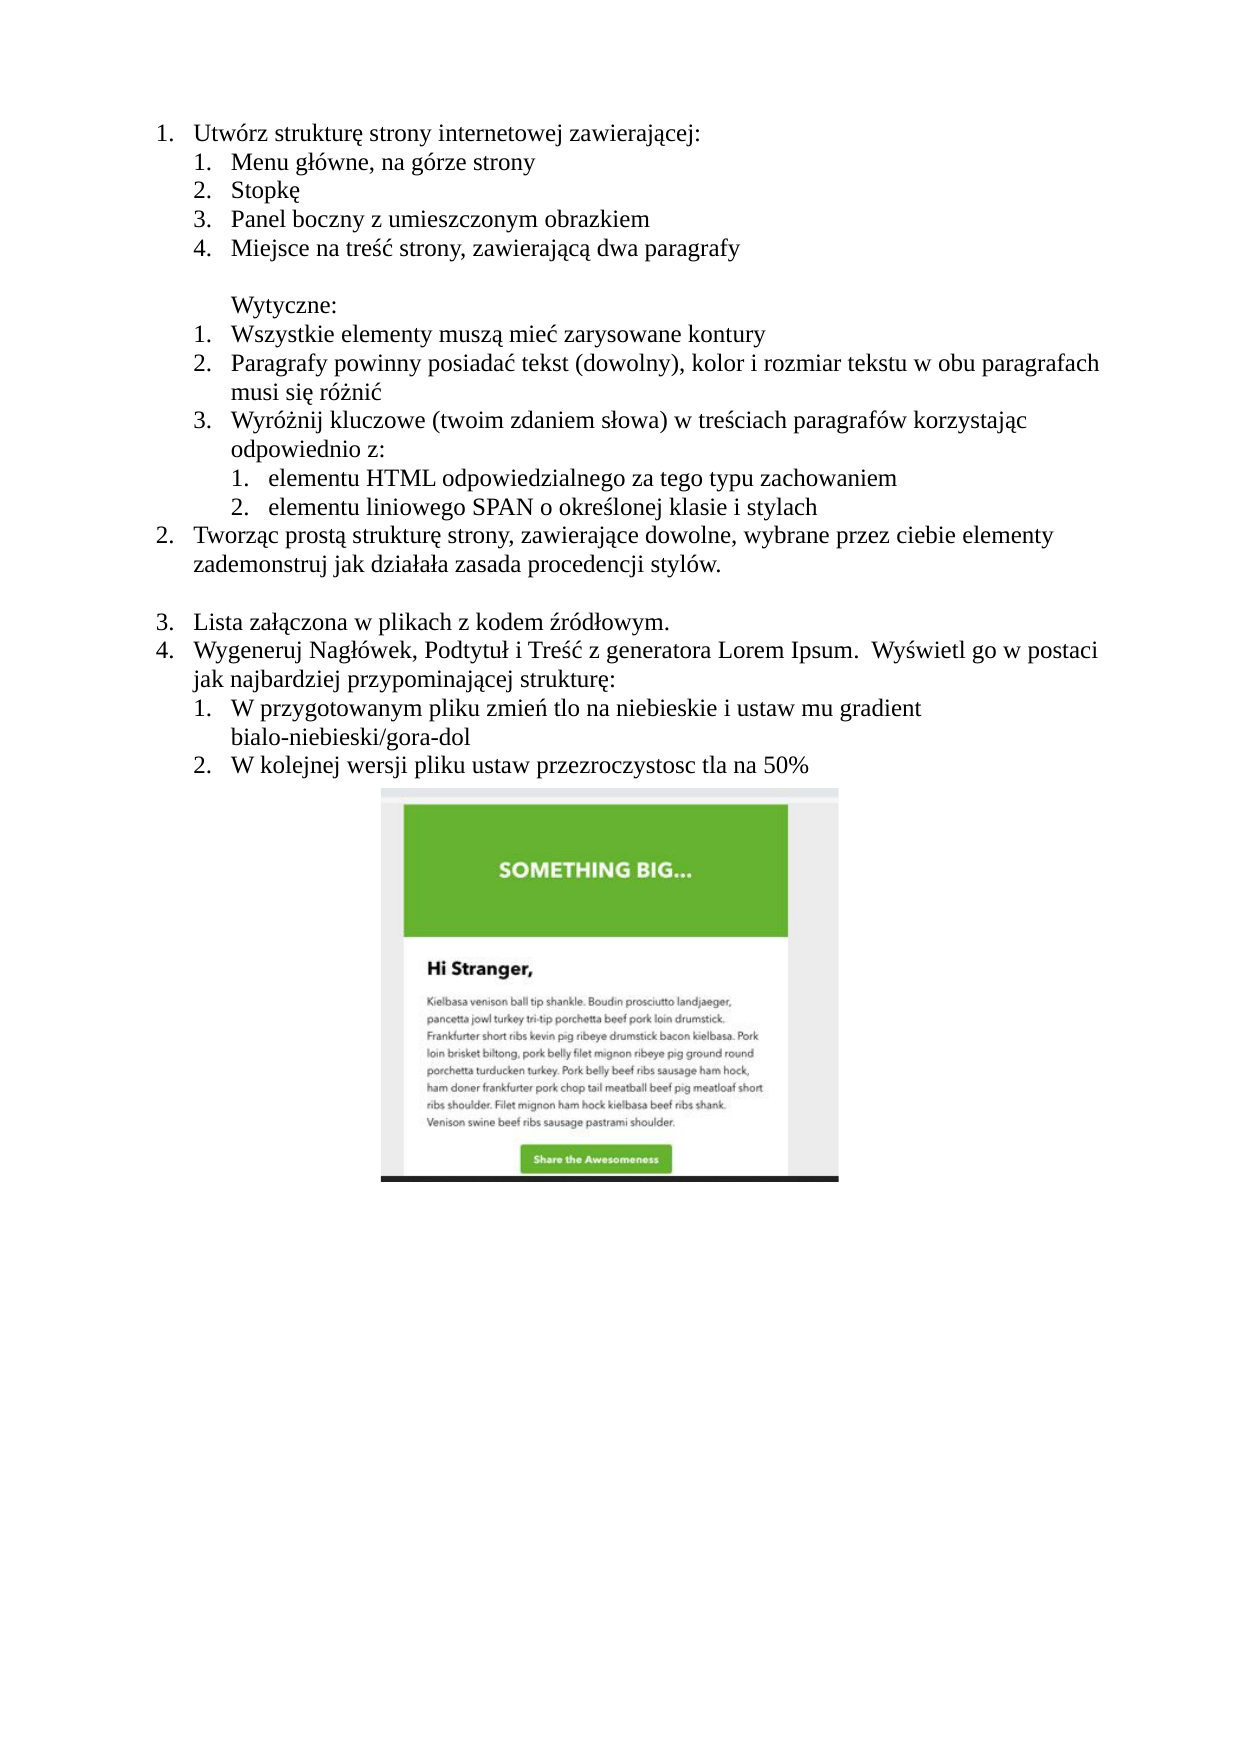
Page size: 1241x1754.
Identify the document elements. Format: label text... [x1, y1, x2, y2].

list W kolejnej wersji pliku ustaw przezroczystosc tla na 50% [193, 751, 1122, 779]
list elementu liniowego SPAN o określonej klasie i stylach [231, 492, 1122, 521]
list Utwórz strukturę strony internetowej zawierającej: [156, 118, 1122, 147]
list Tworząc prostą strukturę strony, zawierające dowolne, wybrane przez ciebie elementy zademonstruj jak działała zasada procedencji stylów. [156, 521, 1122, 578]
list Wszystkie elementy muszą mieć zarysowane kontury [193, 319, 1122, 348]
list Wytyczne: [193, 291, 1122, 319]
list Menu główne, na górze strony [193, 147, 1122, 176]
list W przygotowanym pliku zmień tlo na niebieskie i ustaw mu gradient bialo-niebieski/gora-dol [193, 693, 1122, 751]
list Lista załączona w plikach z kodem źródłowym. [156, 607, 1122, 636]
list Wyróżnij kluczowe (twoim zdaniem słowa) w treściach paragrafów korzystając odpowiednio z: [193, 406, 1122, 463]
list Stopkę [193, 176, 1122, 204]
list elementu HTML odpowiedzialnego za tego typu zachowaniem [231, 463, 1122, 492]
list Wygeneruj Nagłówek, Podtytuł i Treść z generatora Lorem Ipsum. Wyświetl go w postaci jak najbardziej przypominającej strukturę: [156, 636, 1122, 693]
list Paragrafy powinny posiadać tekst (dowolny), kolor i rozmiar tekstu w obu paragrafach musi się różnić [193, 348, 1122, 406]
list Miejsce na treść strony, zawierającą dwa paragrafy [193, 233, 1122, 291]
picture [380, 788, 839, 1182]
list Panel boczny z umieszczonym obrazkiem [193, 204, 1122, 233]
